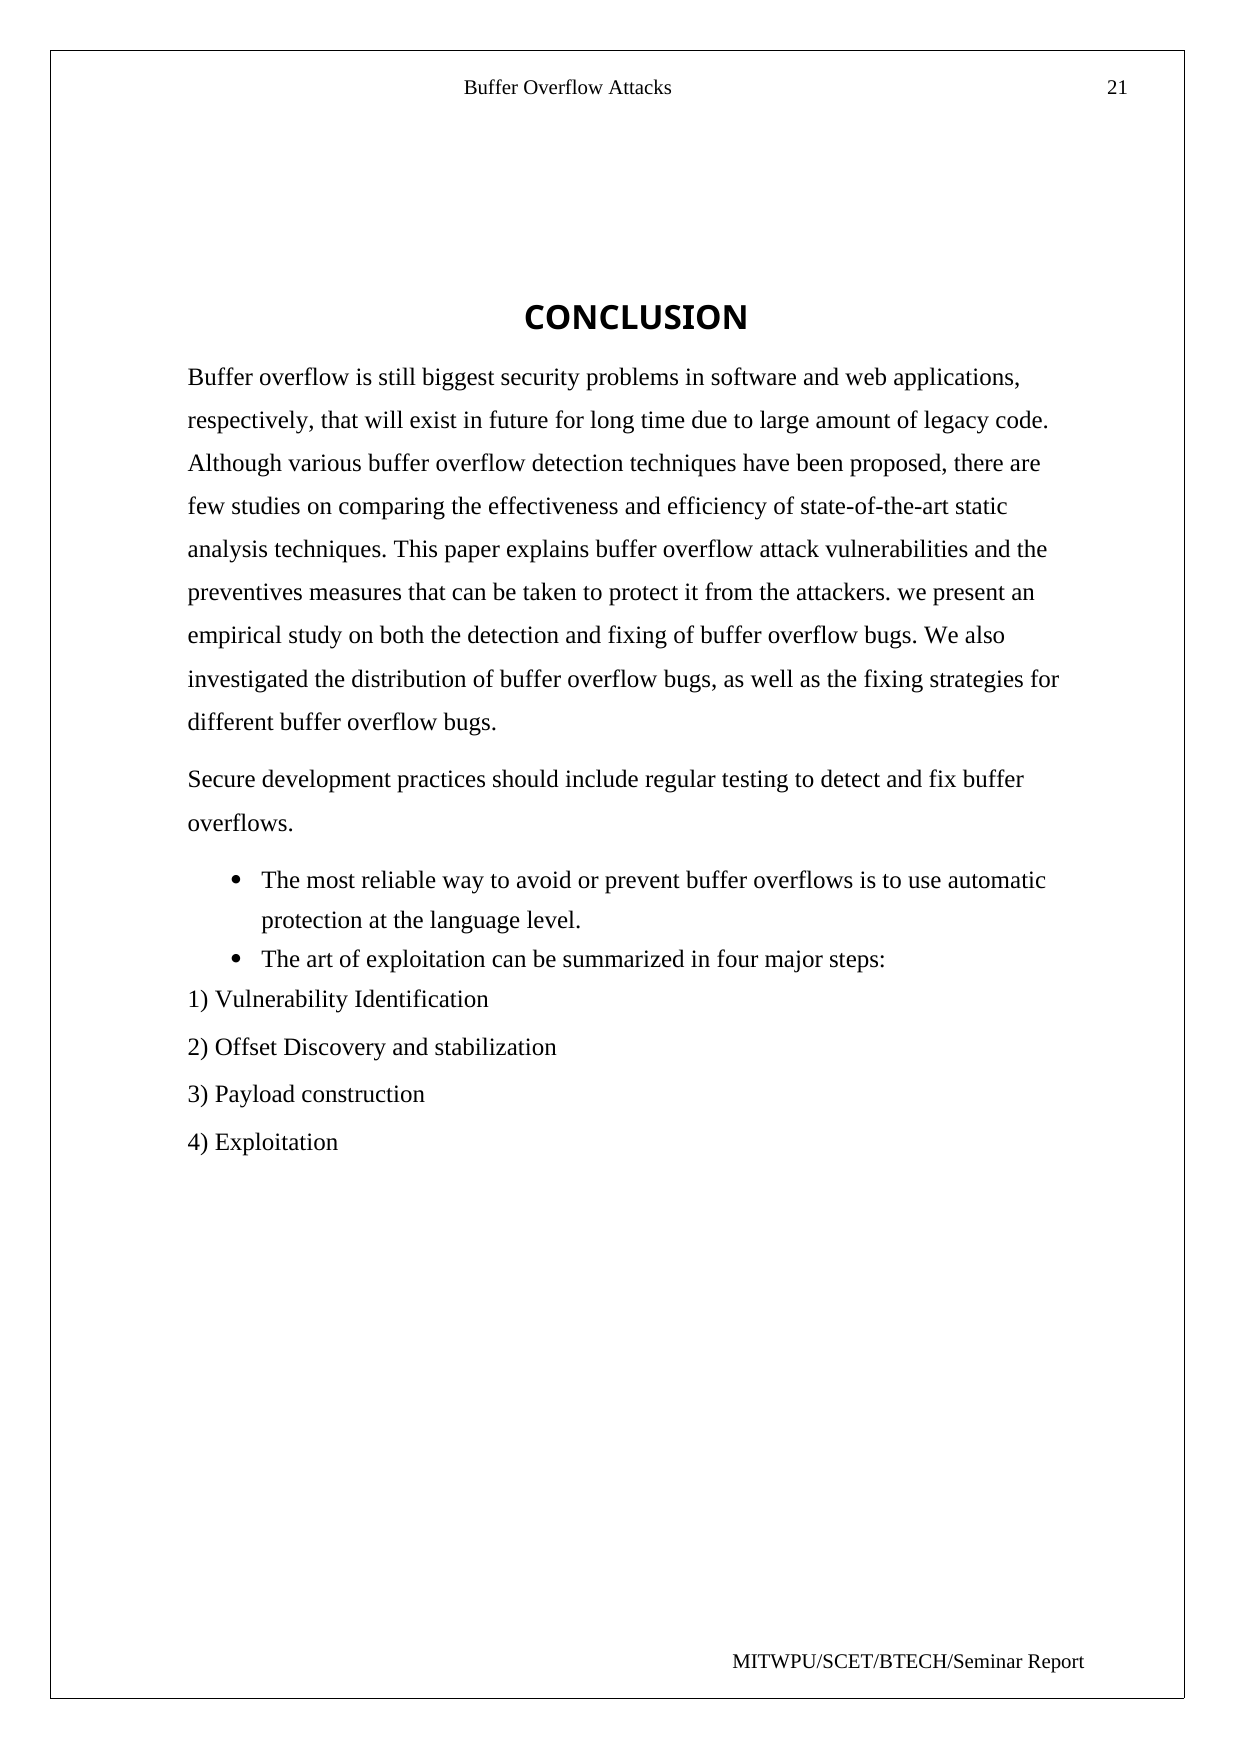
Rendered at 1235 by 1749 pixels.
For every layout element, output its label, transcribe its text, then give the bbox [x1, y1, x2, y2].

text Buffer overflow is still biggest security problems in software and web applications, respectively, that will exist in future for long time due to large amount of legacy code. Although various buffer overflow detection techniques have been proposed, there are few studies on comparing the effectiveness and efficiency of state-of-the-art static analysis techniques. This paper explains buffer overflow attack vulnerabilities and the preventives measures that can be taken to protect it from the attackers. we present an empirical study on both the detection and fixing of buffer overflow bugs. We also investigated the distribution of buffer overflow bugs, as well as the fixing strategies for different buffer overflow bugs. [187, 362, 1084, 736]
list The art of exploitation can be summarized in four major steps: [232, 944, 1084, 973]
text Secure development practices should include regular testing to detect and fix buffer overflows. [187, 764, 1084, 836]
text 2) Offset Discovery and stabilization [187, 1032, 1084, 1061]
list The most reliable way to avoid or prevent buffer overflows is to use automatic protection at the language level. [232, 865, 1084, 934]
text 3) Payload construction [187, 1079, 1084, 1108]
text 1) Vulnerability Identification [187, 984, 1084, 1013]
text 4) Exploitation [187, 1127, 1084, 1156]
text CONCLUSION [187, 294, 1084, 339]
